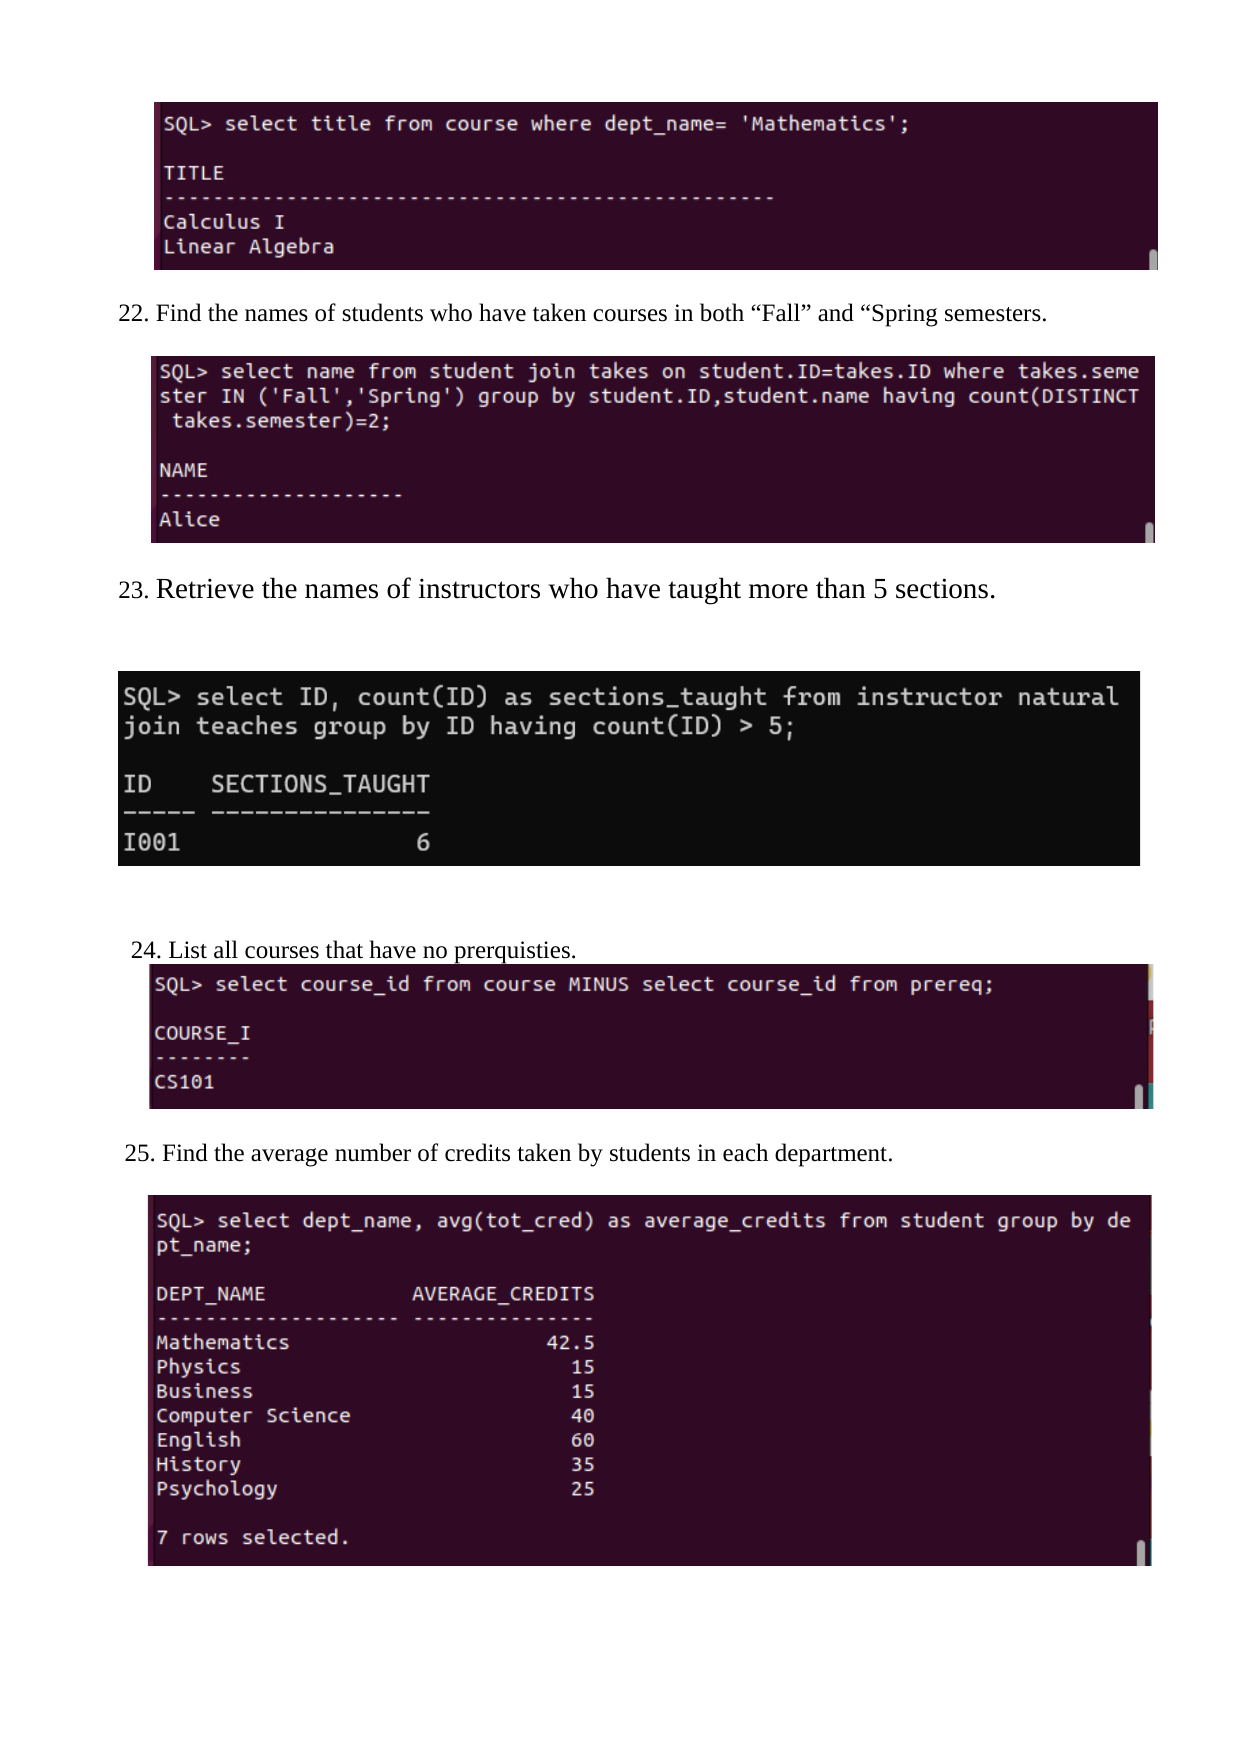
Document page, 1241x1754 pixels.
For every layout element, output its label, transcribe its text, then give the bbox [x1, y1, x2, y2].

picture [154, 102, 1158, 270]
text 25. Find the average number of credits taken by students in each department. [118, 1138, 1122, 1166]
text 23. Retrieve the names of instructors who have taught more than 5 sections. [118, 571, 1122, 605]
picture [149, 964, 1154, 1109]
text 24. List all courses that have no prerquisties. [118, 936, 1122, 964]
picture [151, 356, 1155, 543]
picture [147, 1195, 1152, 1566]
picture [118, 671, 1141, 866]
text 22. Find the names of students who have taken courses in both “Fall” and “Spring semesters. [118, 298, 1122, 327]
